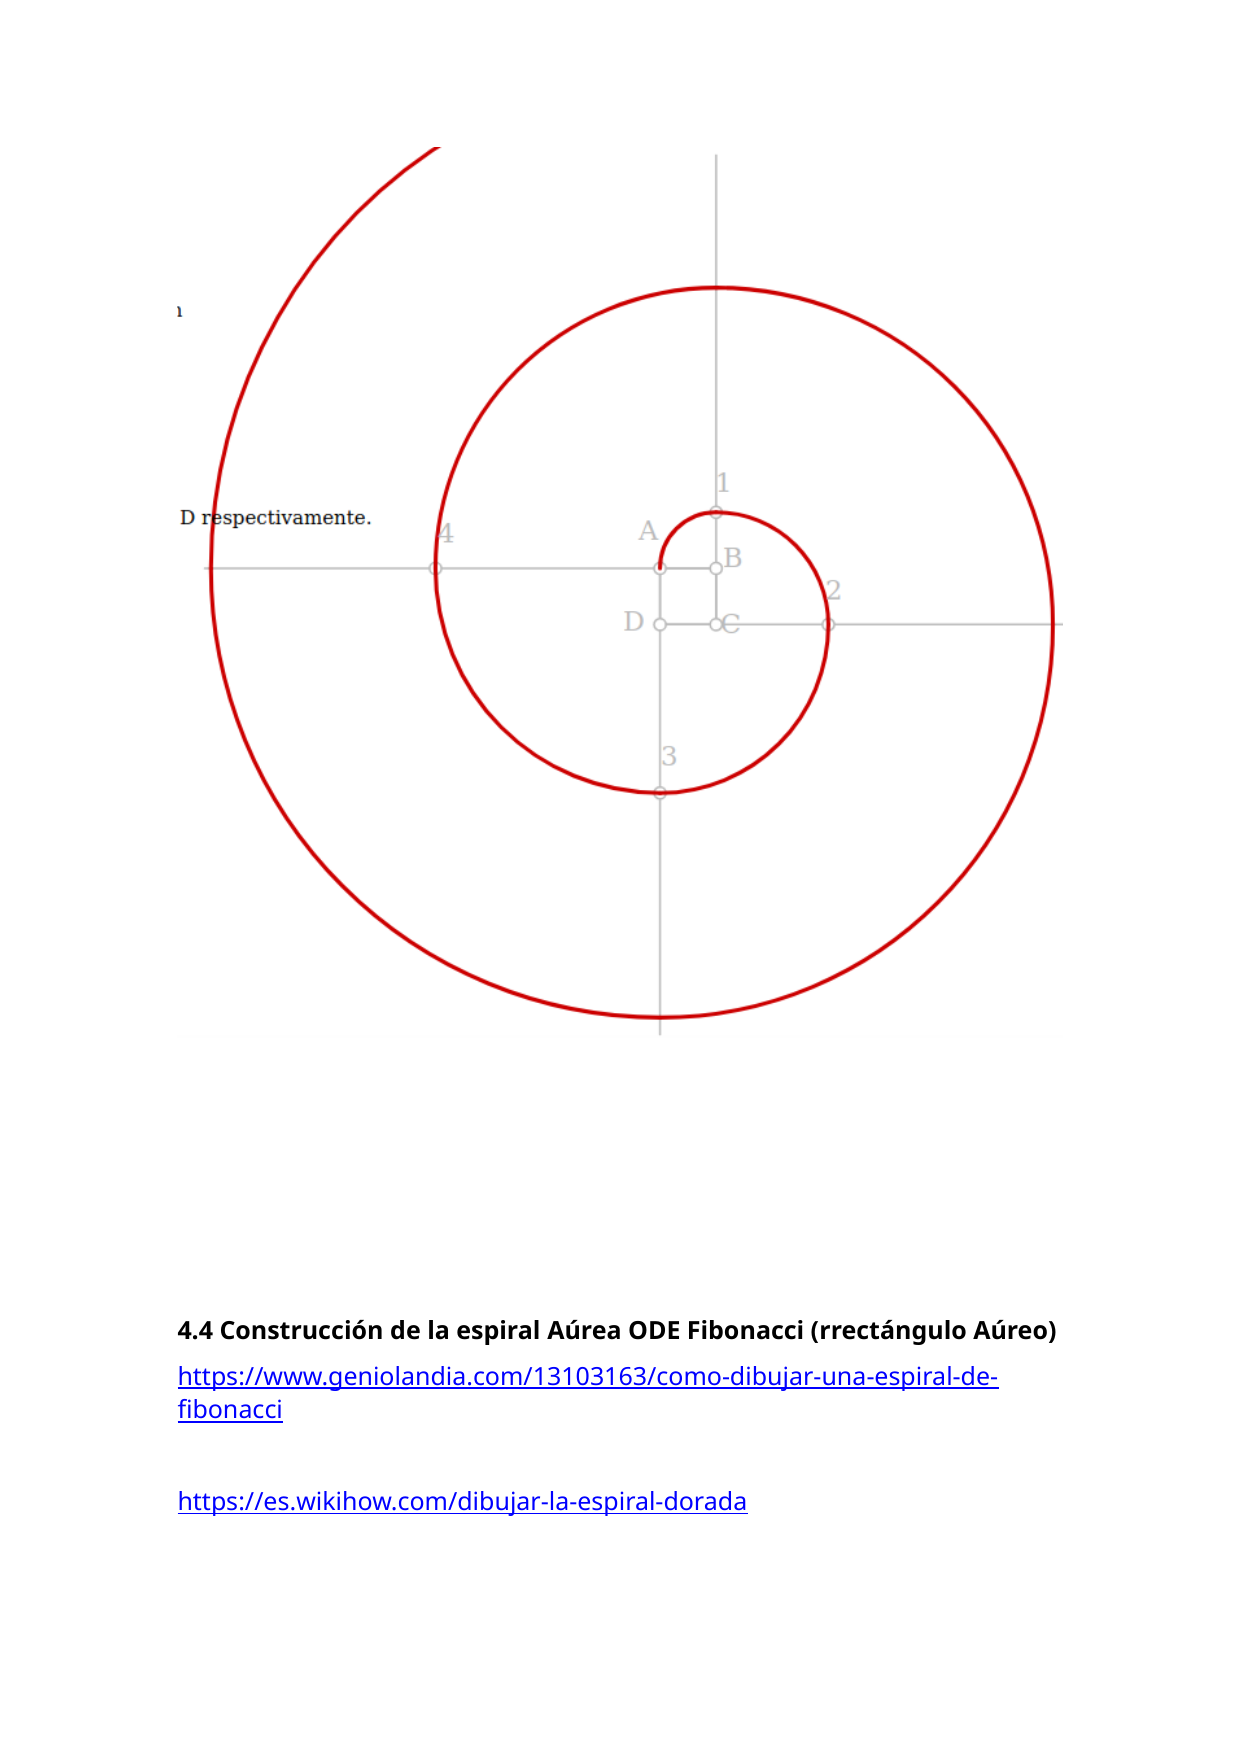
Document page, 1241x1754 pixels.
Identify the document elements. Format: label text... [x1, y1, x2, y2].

text https://www.geniolandia.com/13103163/como-dibujar-una-espiral-de-fibonacci [177, 1358, 1063, 1426]
picture [177, 147, 1063, 1038]
subtitle Construcción de la espiral Aúrea ODE Fibonacci (rrectángulo Aúreo) [177, 1312, 1063, 1346]
text https://es.wikihow.com/dibujar-la-espiral-dorada [177, 1484, 1063, 1518]
